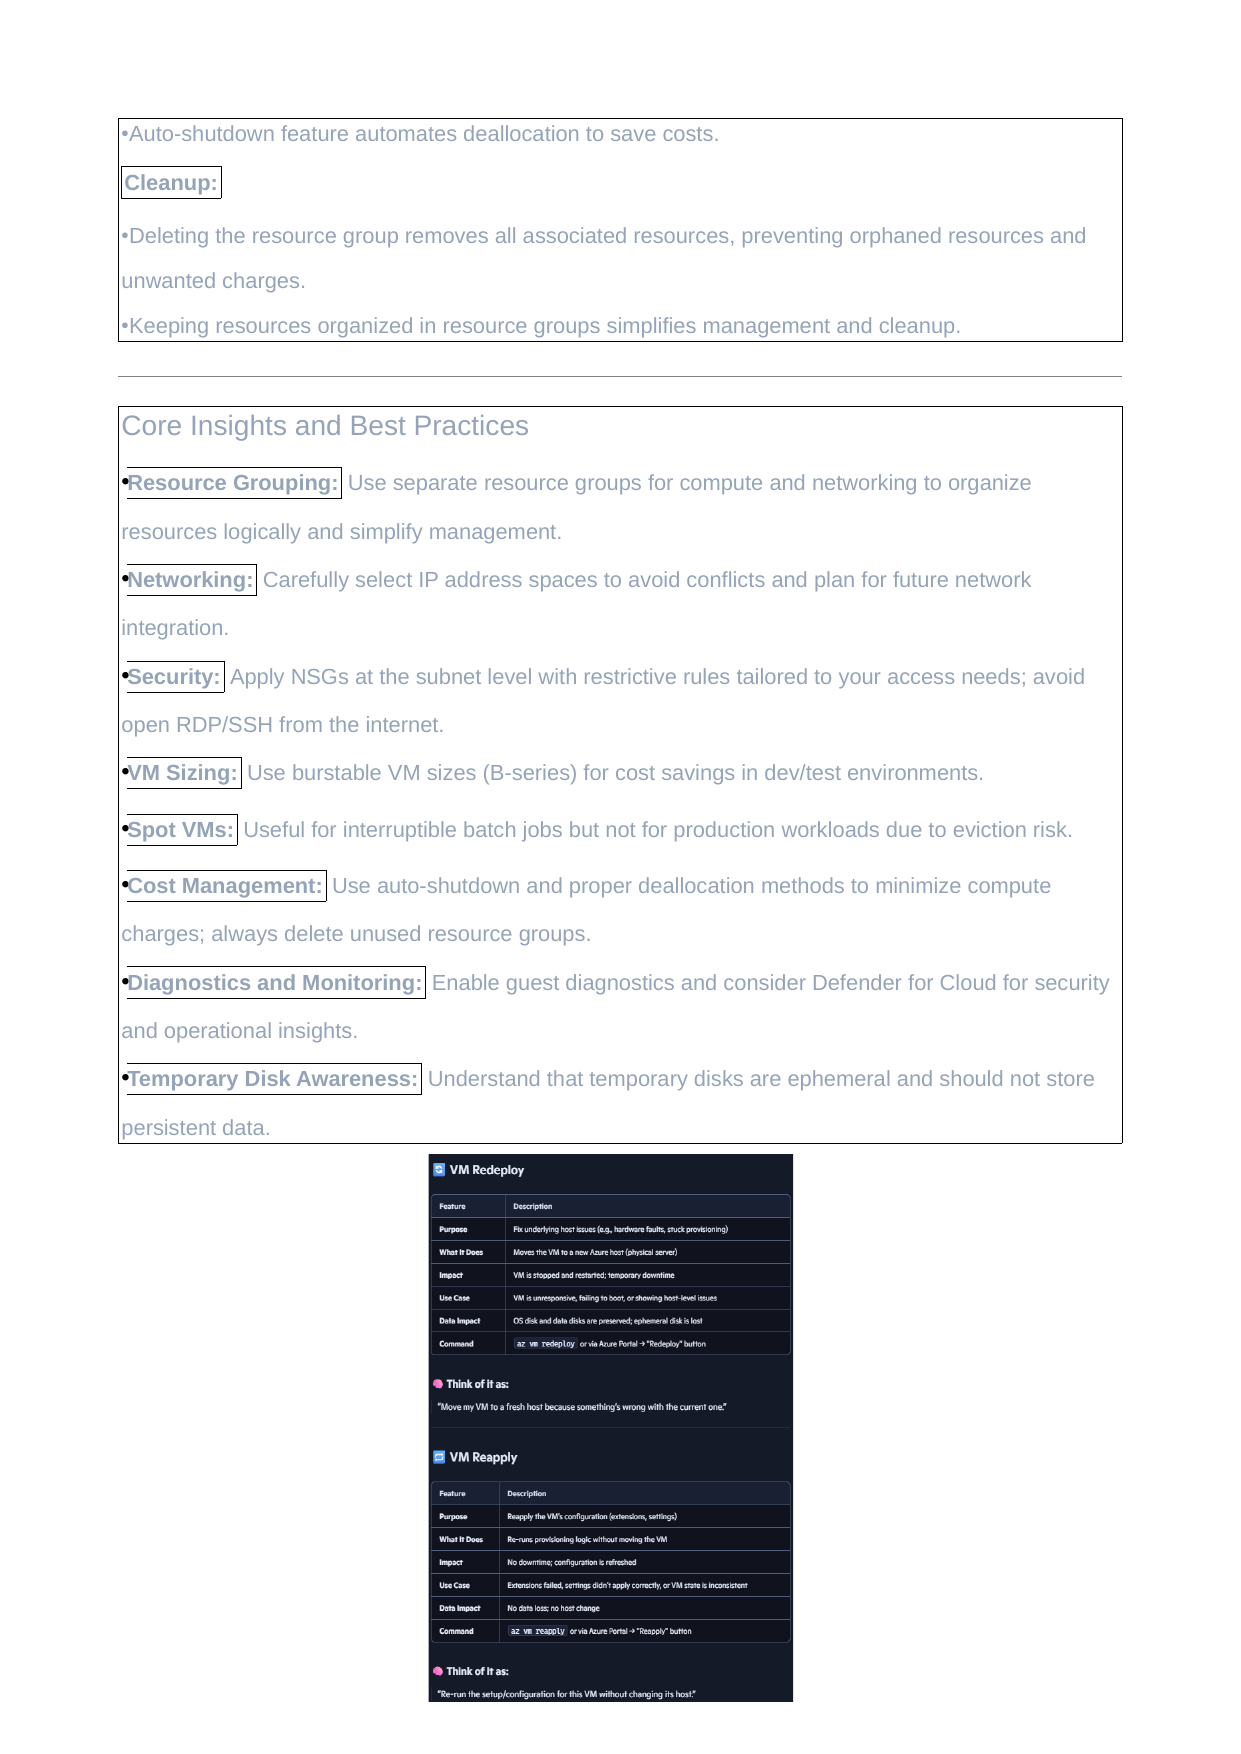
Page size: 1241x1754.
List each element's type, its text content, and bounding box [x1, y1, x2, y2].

list Diagnostics and Monitoring: Enable guest diagnostics and consider Defender for Cloud for security and operational insights. [119, 963, 1122, 1043]
list Networking: Carefully select IP address spaces to avoid conflicts and plan for future network integration. [119, 561, 1122, 640]
list Temporary Disk Awareness: Understand that temporary disks are ephemeral and should not store persistent data. [119, 1060, 1122, 1143]
picture [428, 1154, 794, 1702]
list Keeping resources organized in resource groups simplifies management and cleanup. [119, 310, 1122, 341]
subtitle Core Insights and Best Practices [119, 407, 1122, 441]
list Deleting the resource group removes all associated resources, preventing orphaned resources and unwanted charges. [119, 220, 1122, 293]
list Spot VMs: Useful for interruptible batch jobs but not for production workloads due to eviction risk. [119, 810, 1122, 845]
list VM Sizing: Use burstable VM sizes (B-series) for cost savings in dev/test environments. [119, 754, 1122, 788]
list Resource Grouping: Use separate resource groups for compute and networking to organize resources logically and simplify management. [119, 464, 1122, 544]
list Cleanup: [119, 163, 1122, 198]
list Cost Management: Use auto-shutdown and proper deallocation methods to minimize compute charges; always delete unused resource groups. [119, 867, 1122, 946]
list Auto-shutdown feature automates deallocation to save costs. [119, 119, 1122, 146]
list Security: Apply NSGs at the subnet level with restrictive rules tailored to your access needs; avoid open RDP/SSH from the internet. [119, 657, 1122, 737]
